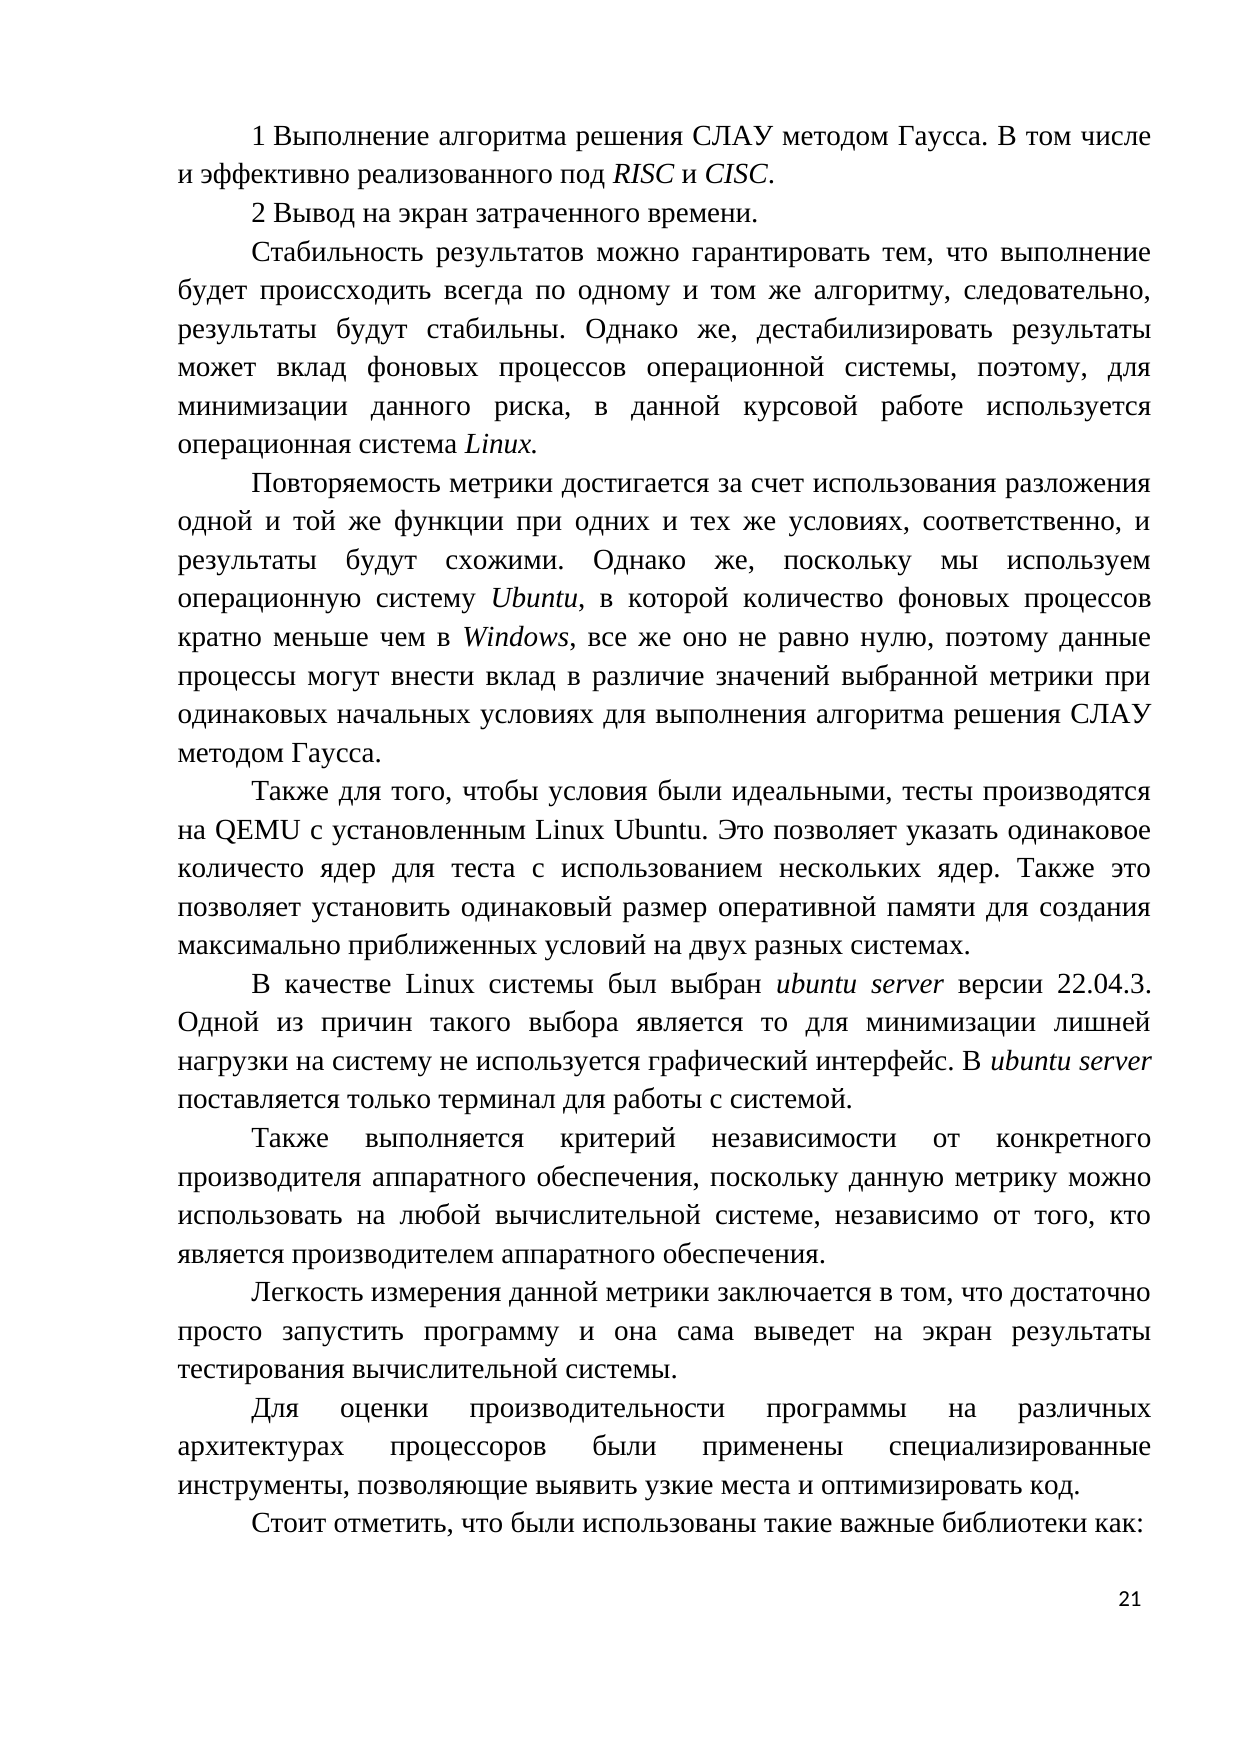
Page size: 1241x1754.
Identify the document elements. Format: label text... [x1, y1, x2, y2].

text Также для того, чтобы условия были идеальными, тесты производятся на QEMU с установленным Linux Ubuntu. Это позволяет указать одинаковое количесто ядер для теста с использованием нескольких ядер. Также это позволяет установить одинаковый размер оперативной памяти для создания максимально приближенных условий на двух разных системах. [177, 773, 1152, 961]
text Повторяемость метрики достигается за счет использования разложения одной и той же функции при одних и тех же условиях, соответственно, и результаты будут схожими. Однако же, поскольку мы используем операционную систему Ubuntu, в которой количество фоновых процессов кратно меньше чем в Windows, все же оно не равно нулю, поэтому данные процессы могут внести вклад в различие значений выбранной метрики при одинаковых начальных условиях для выполнения алгоритма решения СЛАУ методом Гаусса. [177, 465, 1152, 768]
text 2 Вывод на экран затраченного времени. [177, 195, 1152, 229]
text Стоит отметить, что были использованы такие важные библиотеки как: [177, 1506, 1152, 1539]
text Для оценки производительности программы на различных архитектурах процессоров были применены специализированные инструменты, позволяющие выявить узкие места и оптимизировать код. [177, 1390, 1152, 1501]
text В качестве Linux системы был выбран ubuntu server версии 22.04.3. Одной из причин такого выбора является то для минимизации лишней нагрузки на систему не используется графический интерфейс. В ubuntu server поставляется только терминал для работы с системой. [177, 966, 1152, 1115]
text 1 Выполнение алгоритма решения СЛАУ методом Гаусса. В том числе и эффективно реализованного под RISC и CISC. [177, 118, 1152, 190]
text Легкость измерения данной метрики заключается в том, что достаточно просто запустить программу и она сама выведет на экран результаты тестирования вычислительной системы. [177, 1274, 1152, 1385]
text Стабильность результатов можно гарантировать тем, что выполнение будет проиcсходить всегда по одному и том же алгоритму, следовательно, результаты будут стабильны. Однако же, дестабилизировать результаты может вклад фоновых процессов операционной системы, поэтому, для минимизации данного риска, в данной курсовой работе используется операционная система Linux. [177, 234, 1152, 460]
text Также выполняется критерий независимости от конкретного производителя аппаратного обеспечения, поскольку данную метрику можно использовать на любой вычислительной системе, независимо от того, кто является производителем аппаратного обеспечения. [177, 1120, 1152, 1269]
